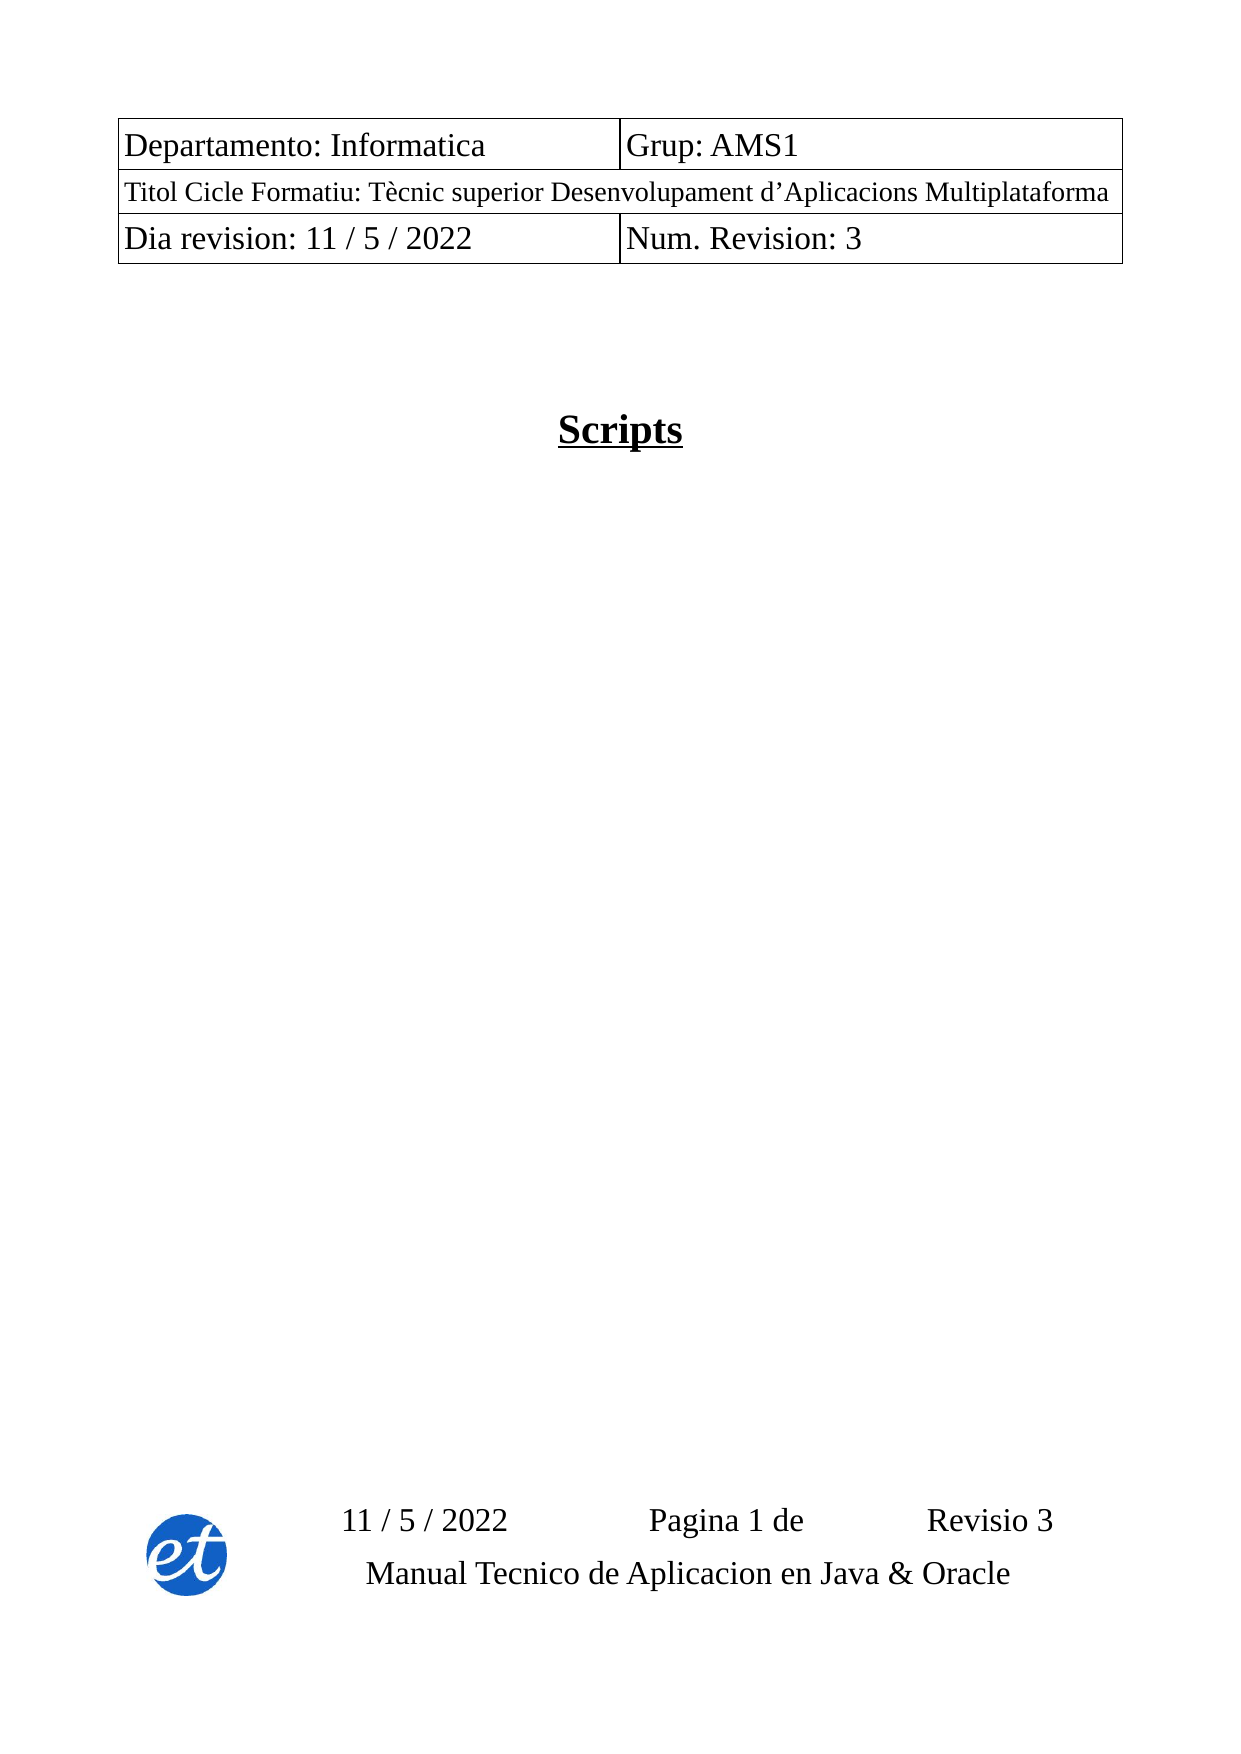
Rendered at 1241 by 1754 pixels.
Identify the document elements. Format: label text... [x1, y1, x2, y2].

text Scripts [118, 404, 1122, 452]
picture [146, 1514, 227, 1596]
